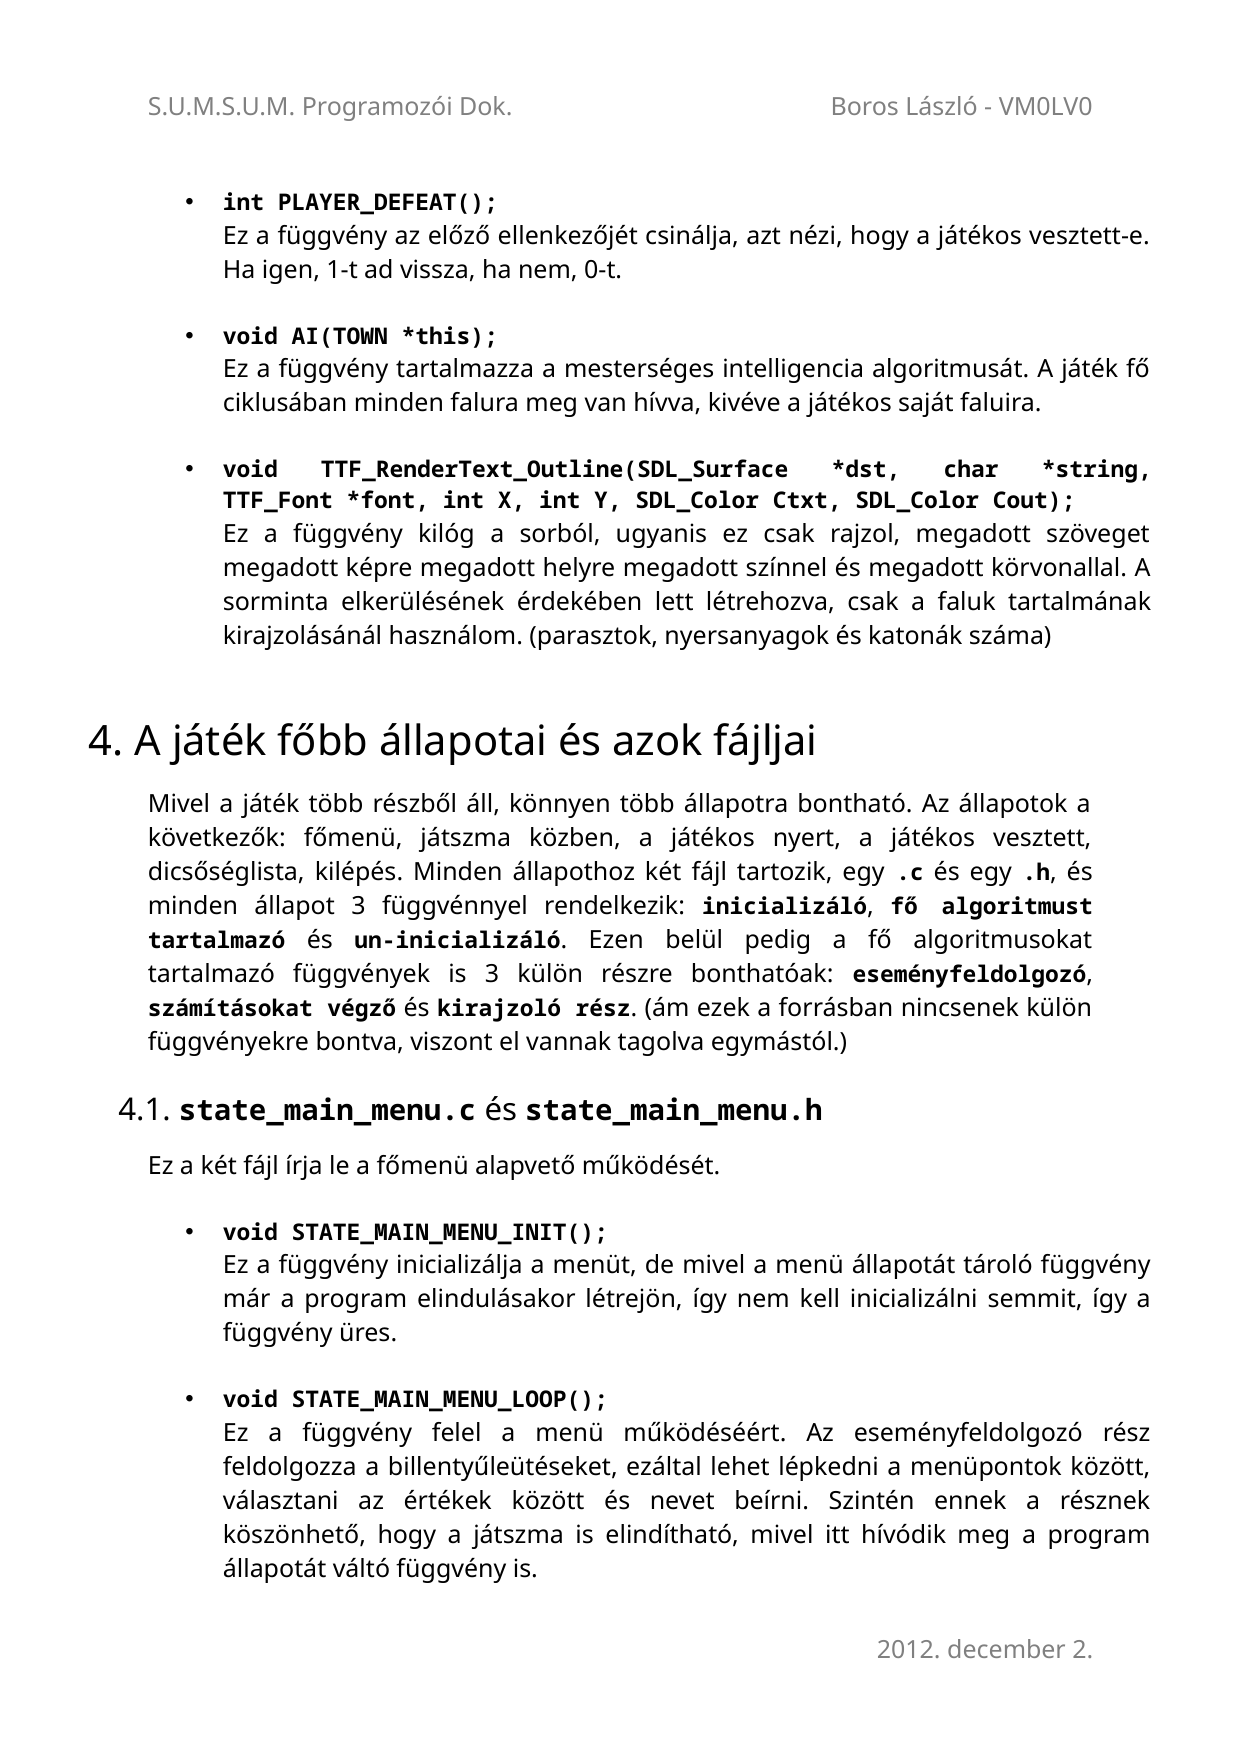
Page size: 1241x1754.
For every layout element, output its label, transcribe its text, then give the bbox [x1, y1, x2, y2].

text Mivel a játék több részből áll, könnyen több állapotra bontható. Az állapotok a következők: főmenü, játszma közben, a játékos nyert, a játékos vesztett, dicsőséglista, kilépés. Minden állapothoz két fájl tartozik, egy .c és egy .h, és minden állapot 3 függvénnyel rendelkezik: inicializáló, fő algoritmust tartalmazó és un-inicializáló. Ezen belül pedig a fő algoritmusokat tartalmazó függvények is 3 külön részre bonthatóak: eseményfeldolgozó, számításokat végző és kirajzoló rész. (ám ezek a forrásban nincsenek külön függvényekre bontva, viszont el vannak tagolva egymástól.) [148, 785, 1093, 1058]
list void AI(TOWN *this); [185, 319, 1152, 351]
list void STATE_MAIN_MENU_INIT(); [185, 1216, 1152, 1247]
list Ez a függvény inicializálja a menüt, de mivel a menü állapotát tároló függvény már a program elindulásakor létrejön, így nem kell inicializálni semmit, így a függvény üres. [185, 1247, 1152, 1349]
text 4. A játék főbb állapotai és azok fájljai [88, 711, 1152, 768]
list Ez a függvény kilóg a sorból, ugyanis ez csak rajzol, megadott szöveget megadott képre megadott helyre megadott színnel és megadott körvonallal. A sorminta elkerülésének érdekében lett létrehozva, csak a faluk tartalmának kirajzolásánál használom. (parasztok, nyersanyagok és katonák száma) [185, 516, 1152, 652]
list Ez a függvény az előző ellenkezőjét csinálja, azt nézi, hogy a játékos vesztett-e. Ha igen, 1-t ad vissza, ha nem, 0-t. [185, 217, 1152, 286]
text Ez a két fájl írja le a főmenü alapvető működését. [148, 1148, 1093, 1182]
list Ez a függvény felel a menü működéséért. Az eseményfeldolgozó rész feldolgozza a billentyűleütéseket, ezáltal lehet lépkedni a menüpontok között, választani az értékek között és nevet beírni. Szintén ennek a résznek köszönhető, hogy a játszma is elindítható, mivel itt hívódik meg a program állapotát váltó függvény is. [185, 1414, 1152, 1585]
text 4.1. state_main_menu.c és state_main_menu.h [118, 1087, 1152, 1130]
list Ez a függvény tartalmazza a mesterséges intelligencia algoritmusát. A játék fő ciklusában minden falura meg van hívva, kivéve a játékos saját faluira. [185, 351, 1152, 419]
list void STATE_MAIN_MENU_LOOP(); [185, 1383, 1152, 1414]
list int PLAYER_DEFEAT(); [185, 186, 1152, 217]
list void TTF_RenderText_Outline(SDL_Surface *dst, char *string, TTF_Font *font, int X, int Y, SDL_Color Ctxt, SDL_Color Cout); [185, 453, 1152, 516]
